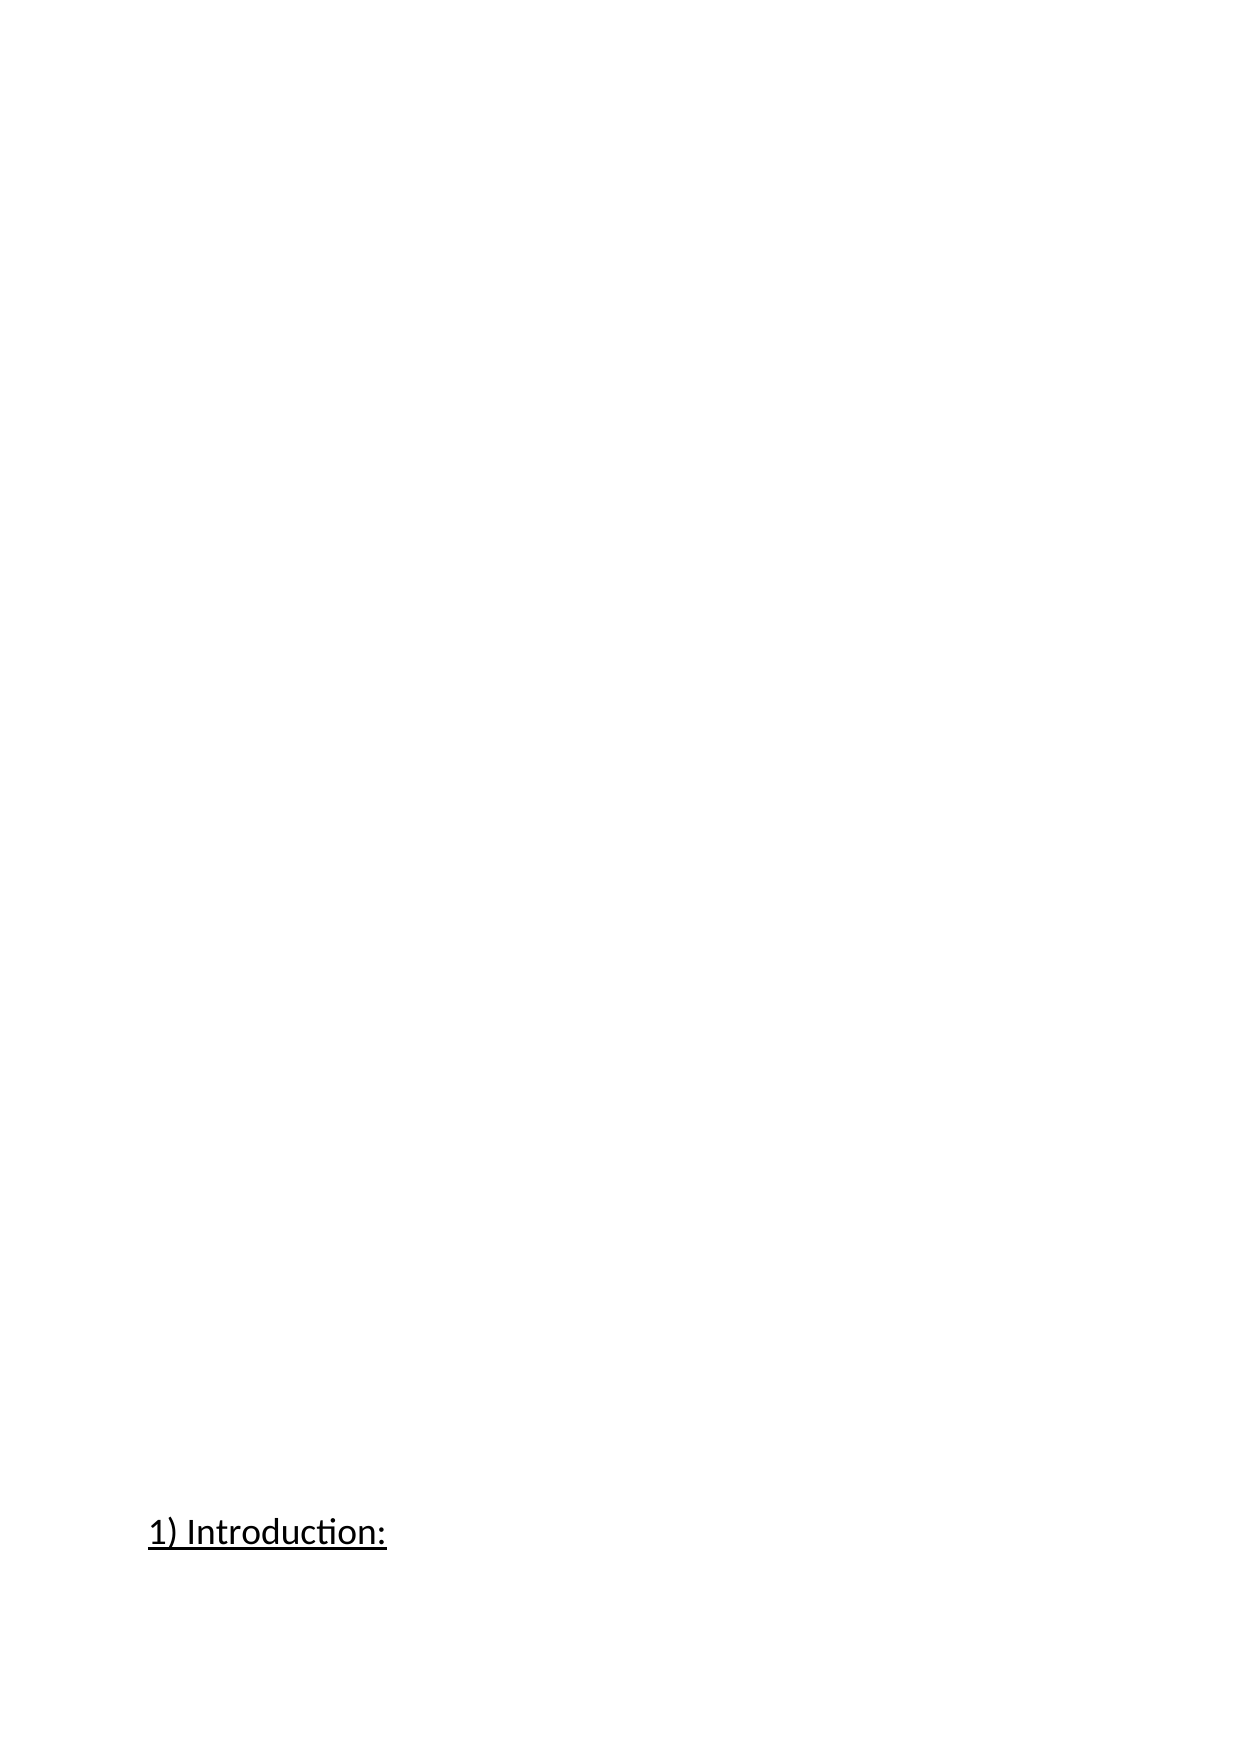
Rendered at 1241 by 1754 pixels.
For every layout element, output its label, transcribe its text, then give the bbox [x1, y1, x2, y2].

text 1) Introduction: [148, 1508, 1093, 1554]
